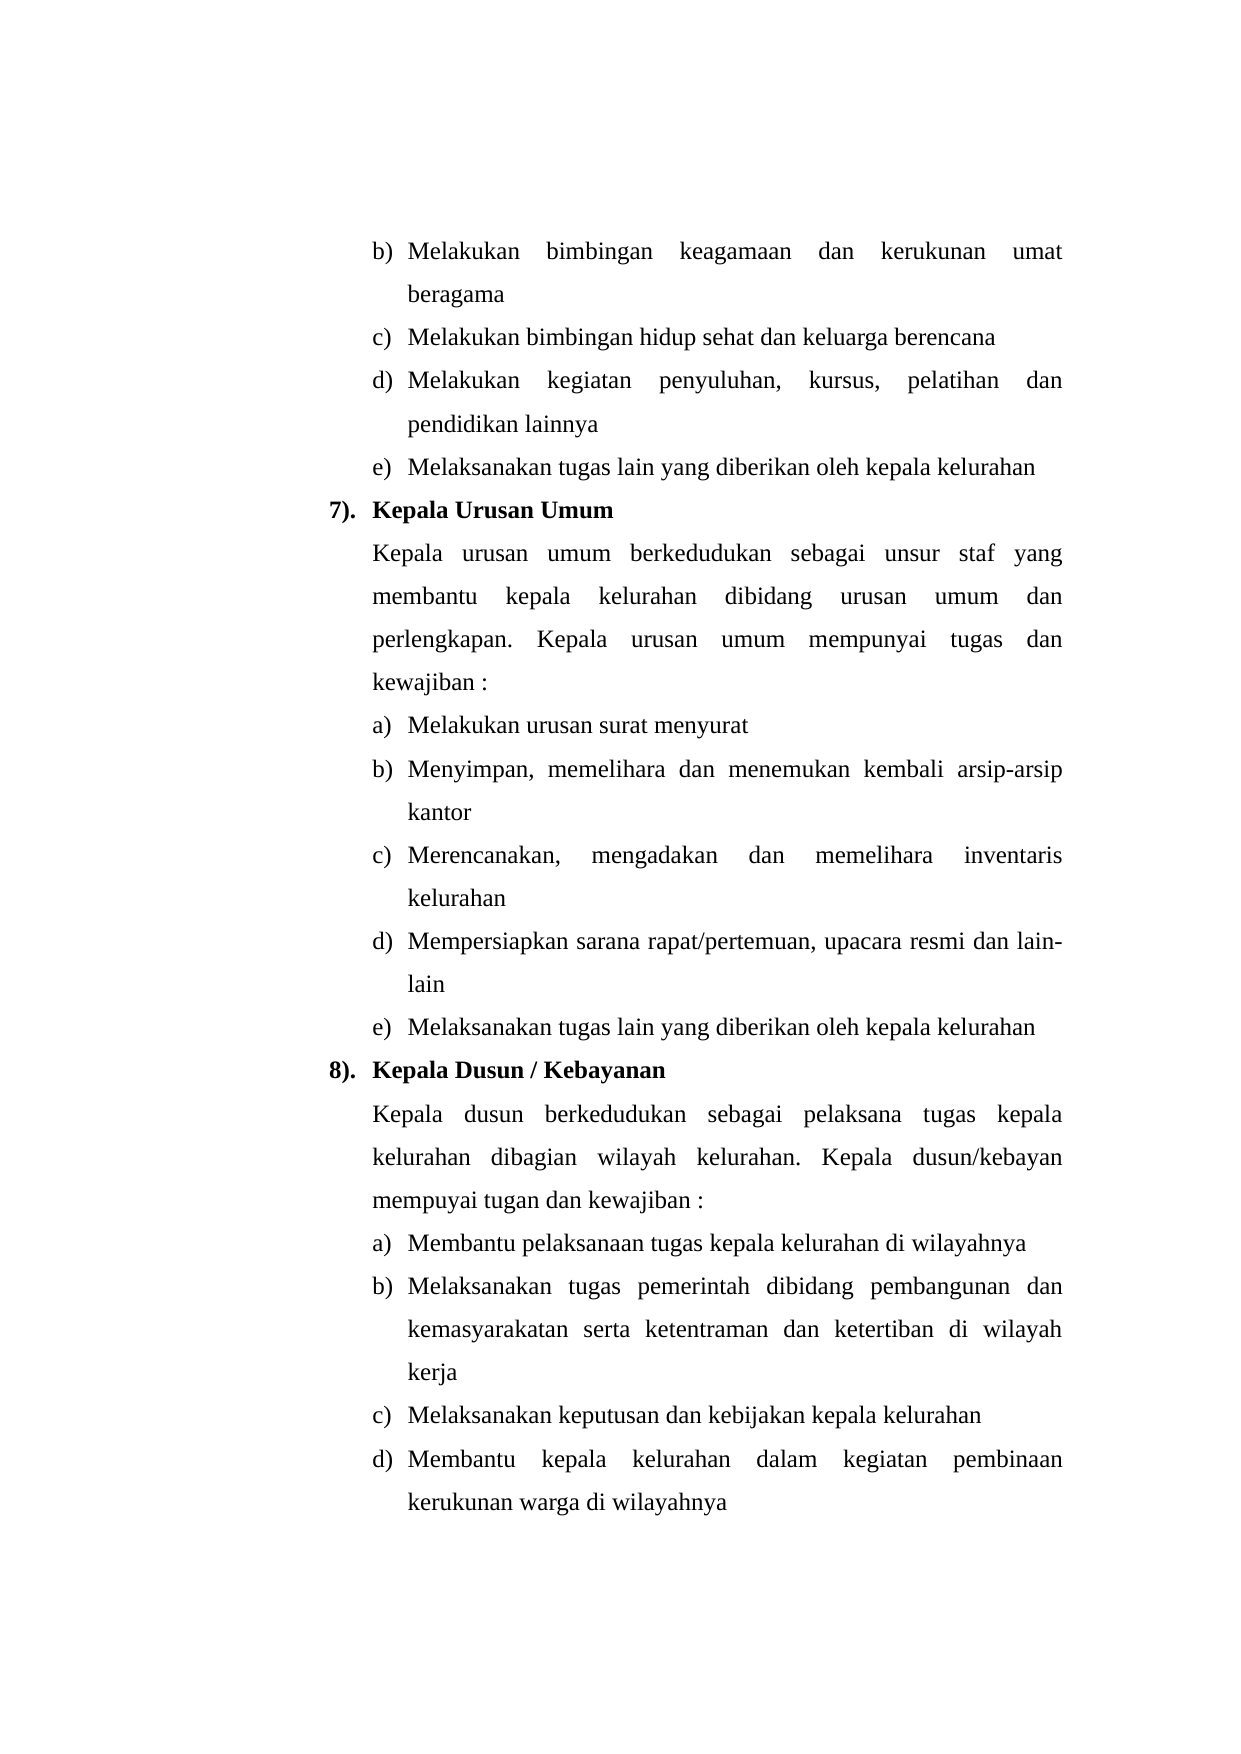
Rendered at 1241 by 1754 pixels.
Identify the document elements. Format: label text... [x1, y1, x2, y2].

list Melakukan urusan surat menyurat [372, 711, 1063, 739]
list Melaksanakan tugas lain yang diberikan oleh kepala kelurahan [372, 1012, 1063, 1041]
list Melaksanakan tugas lain yang diberikan oleh kepala kelurahan [372, 452, 1063, 481]
list Kepala Dusun / Kebayanan [329, 1056, 1063, 1084]
list Merencanakan, mengadakan dan memelihara inventaris kelurahan [372, 840, 1063, 912]
list Melakukan bimbingan keagamaan dan kerukunan umat beragama [372, 236, 1063, 308]
list Kepala urusan umum berkedudukan sebagai unsur staf yang membantu kepala kelurahan dibidang urusan umum dan perlengkapan. Kepala urusan umum mempunyai tugas dan kewajiban : [329, 538, 1063, 696]
list Menyimpan, memelihara dan menemukan kembali arsip-arsip kantor [372, 754, 1063, 826]
list Melaksanakan tugas pemerintah dibidang pembangunan dan kemasyarakatan serta ketentraman dan ketertiban di wilayah kerja [372, 1271, 1063, 1386]
list Mempersiapkan sarana rapat/pertemuan, upacara resmi dan lain-lain [372, 926, 1063, 998]
list Kepala dusun berkedudukan sebagai pelaksana tugas kepala kelurahan dibagian wilayah kelurahan. Kepala dusun/kebayan mempuyai tugan dan kewajiban : [329, 1099, 1063, 1214]
list Melakukan bimbingan hidup sehat dan keluarga berencana [372, 322, 1063, 351]
list Membantu pelaksanaan tugas kepala kelurahan di wilayahnya [372, 1228, 1063, 1257]
list Melaksanakan keputusan dan kebijakan kepala kelurahan [372, 1401, 1063, 1429]
list Melakukan kegiatan penyuluhan, kursus, pelatihan dan pendidikan lainnya [372, 366, 1063, 437]
list Membantu kepala kelurahan dalam kegiatan pembinaan kerukunan warga di wilayahnya [372, 1444, 1063, 1516]
list Kepala Urusan Umum [329, 495, 1063, 524]
